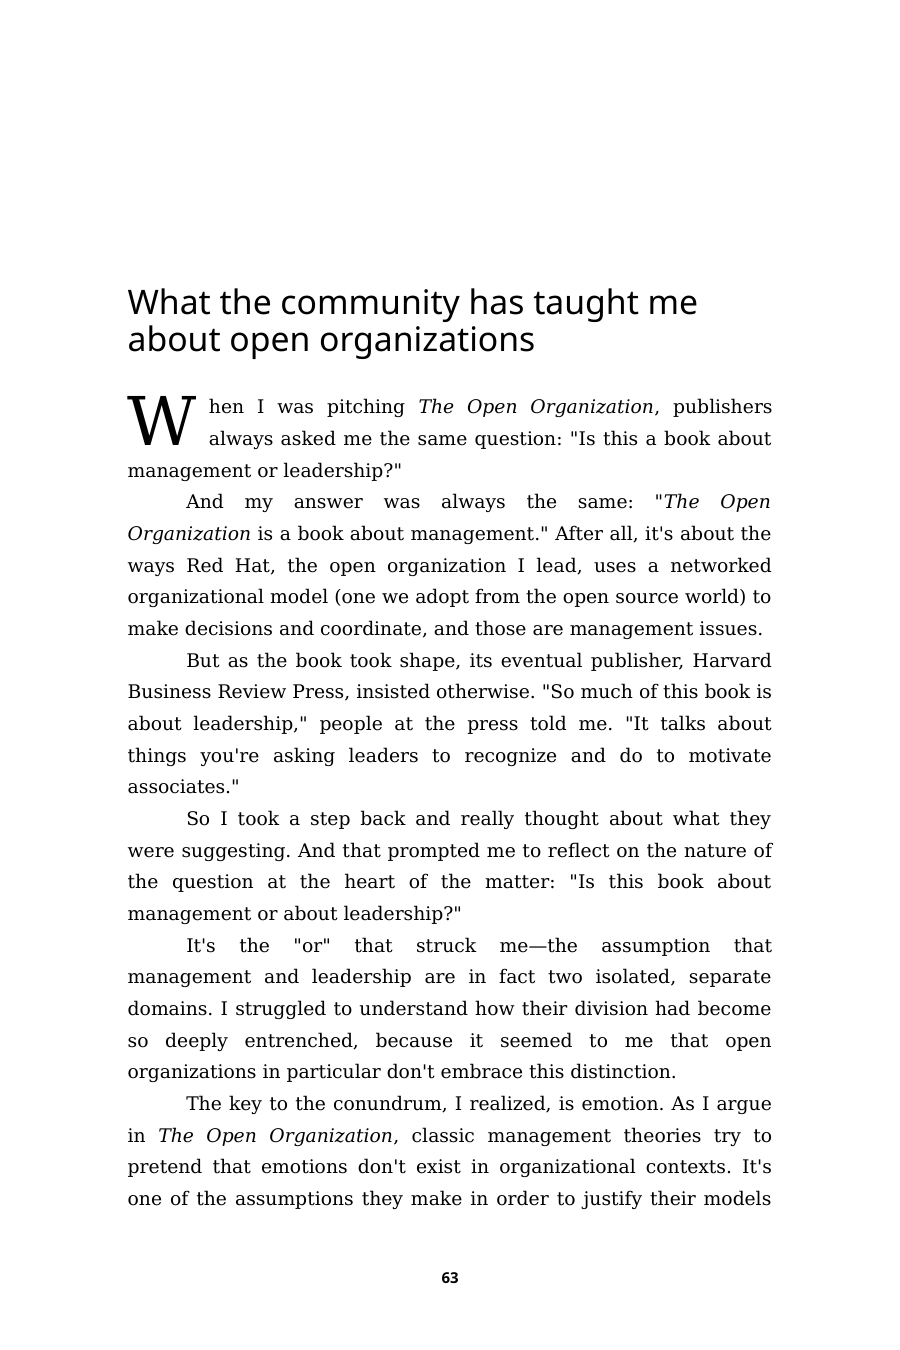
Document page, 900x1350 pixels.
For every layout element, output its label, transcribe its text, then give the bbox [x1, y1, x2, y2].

text When I was pitching The Open Organization, publishers always asked me the same question: "Is this a book about management or leadership?" [127, 396, 772, 482]
text The key to the conundrum, I realized, is emotion. As I argue in The Open Organization, classic management theories try to pretend that emotions don't exist in organizational contexts. It's one of the assumptions they make in order to justify their models [127, 1093, 772, 1210]
text But as the book took shape, its eventual publisher, Harvard Business Review Press, insisted otherwise. "So much of this book is about leadership," people at the press told me. "It talks about things you're asking leaders to recognize and do to motivate associates." [127, 650, 772, 798]
text And my answer was always the same: "The Open Organization is a book about management." After all, it's about the ways Red Hat, the open organization I lead, uses a networked organizational model (one we adopt from the open source world) to make decisions and coordinate, and those are management issues. [127, 491, 772, 640]
text So I took a step back and really thought about what they were suggesting. And that prompted me to reflect on the nature of the question at the heart of the matter: "Is this book about management or about leadership?" [127, 808, 772, 925]
subtitle What the community has taught me about open organizations [127, 283, 772, 361]
text It's the "or" that struck me—the assumption that management and leadership are in fact two isolated, separate domains. I struggled to understand how their division had become so deeply entrenched, because it seemed to me that open organizations in particular don't embrace this distinction. [127, 935, 772, 1083]
